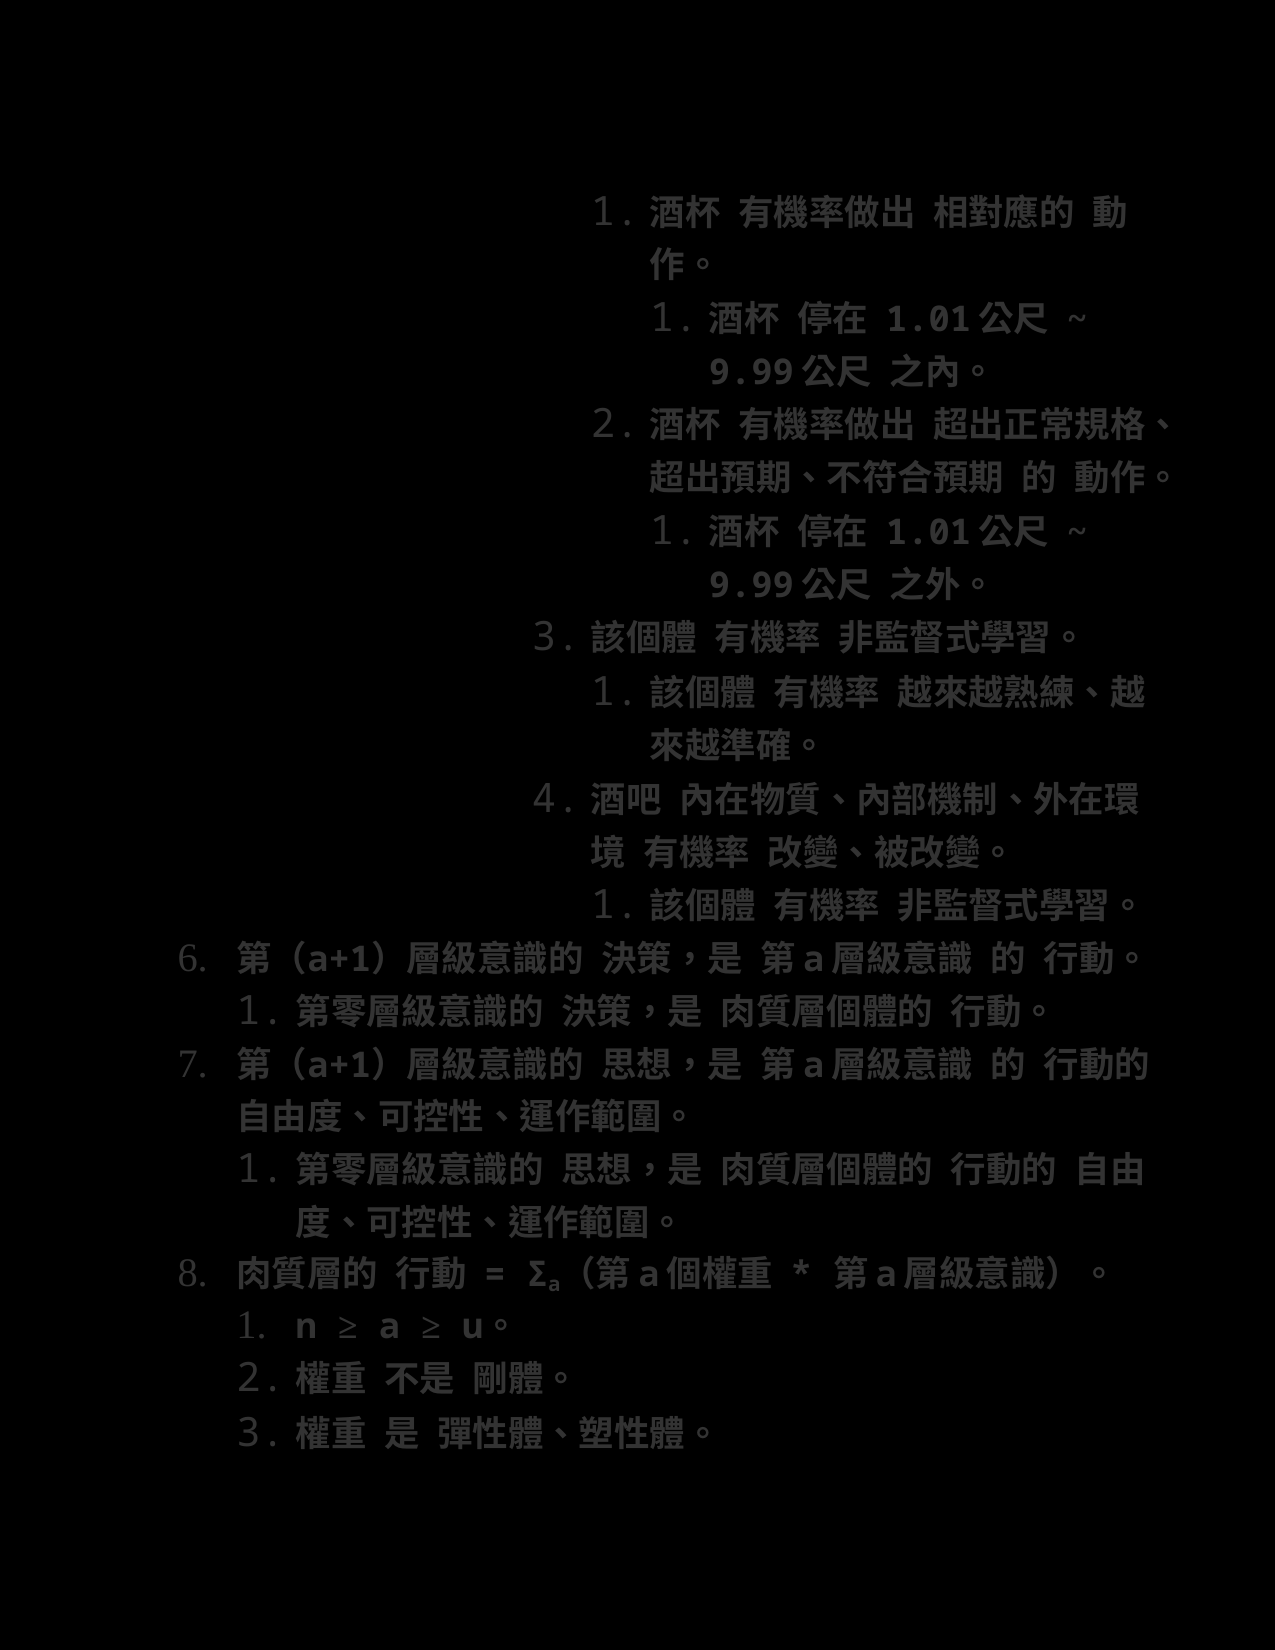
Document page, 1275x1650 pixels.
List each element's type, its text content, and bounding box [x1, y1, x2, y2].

list 權重 不是 剛體。 [236, 1348, 1157, 1403]
list n ≥ a ≥ u。 [236, 1297, 1157, 1348]
list 第零層級意識的 決策，是 肉質層個體的 行動。 [236, 982, 1157, 1037]
list 第（a+1）層級意識的 思想，是 第a層級意識 的 行動的 自由度、可控性、運作範圍。 [177, 1037, 1157, 1139]
list 該個體 有機率 越來越熟練、越來越準確。 [591, 662, 1157, 769]
list 權重 是 彈性體、塑性體。 [236, 1403, 1157, 1458]
list 酒杯 停在 1.01公尺 ~ 9.99公尺 之內。 [649, 288, 1157, 394]
list 該個體 有機率 非監督式學習。 [591, 875, 1157, 930]
list 該個體 有機率 非監督式學習。 [532, 607, 1157, 662]
list 第零層級意識的 思想，是 肉質層個體的 行動的 自由度、可控性、運作範圍。 [236, 1139, 1157, 1246]
list 酒杯 停在 1.01公尺 ~ 9.99公尺 之外。 [649, 501, 1157, 607]
list 酒杯 有機率做出 相對應的 動作。 [591, 182, 1157, 288]
list 第（a+1）層級意識的 決策，是 第a層級意識 的 行動。 [177, 930, 1157, 982]
list 酒吧 內在物質、內部機制、外在環境 有機率 改變、被改變。 [532, 769, 1157, 875]
list 酒杯 有機率做出 超出正常規格、超出預期、不符合預期 的 動作。 [591, 394, 1157, 501]
list 肉質層的 行動 = Σa（第a個權重 * 第a層級意識）。 [177, 1246, 1157, 1297]
